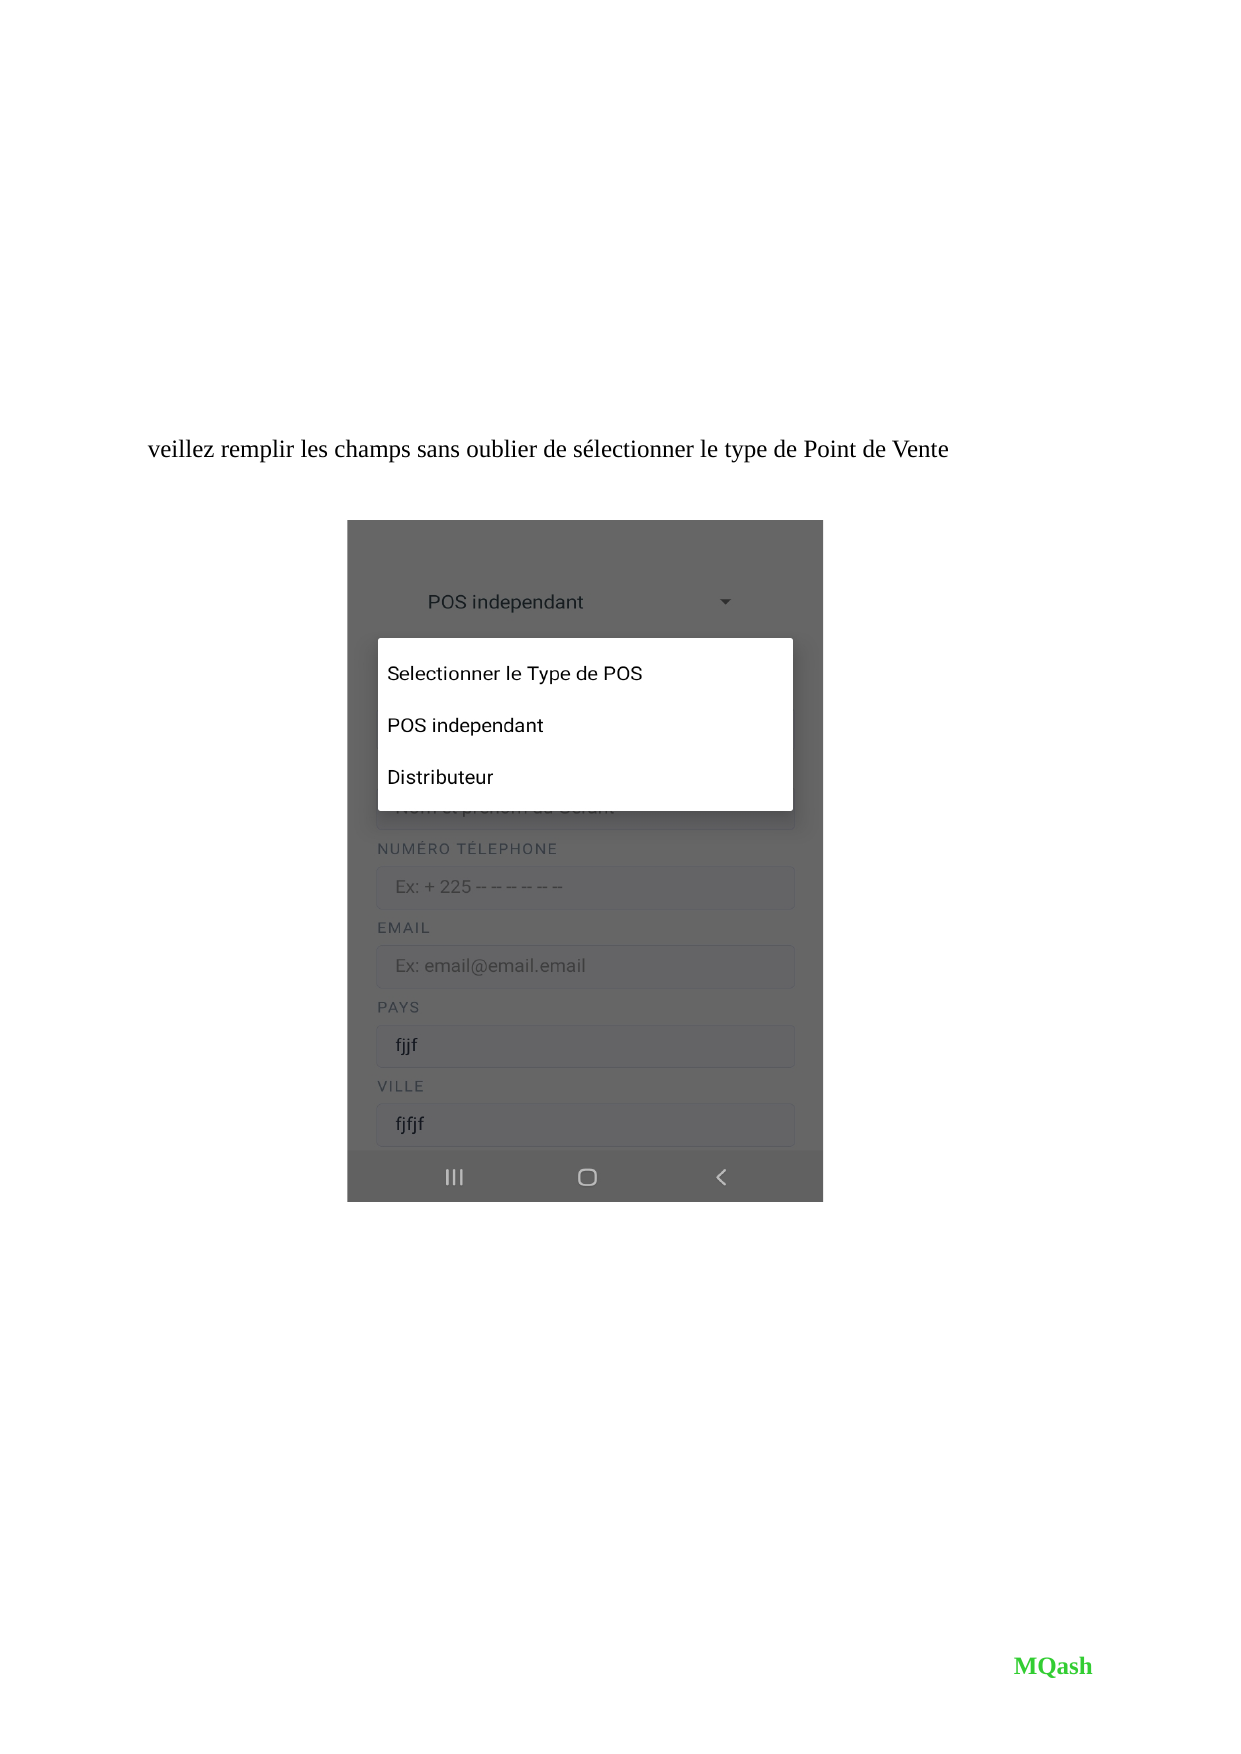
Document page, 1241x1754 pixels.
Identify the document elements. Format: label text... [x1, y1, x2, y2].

text veillez remplir les champs sans oublier de sélectionner le type de Point de Vente [148, 434, 1093, 463]
picture [347, 520, 824, 1202]
